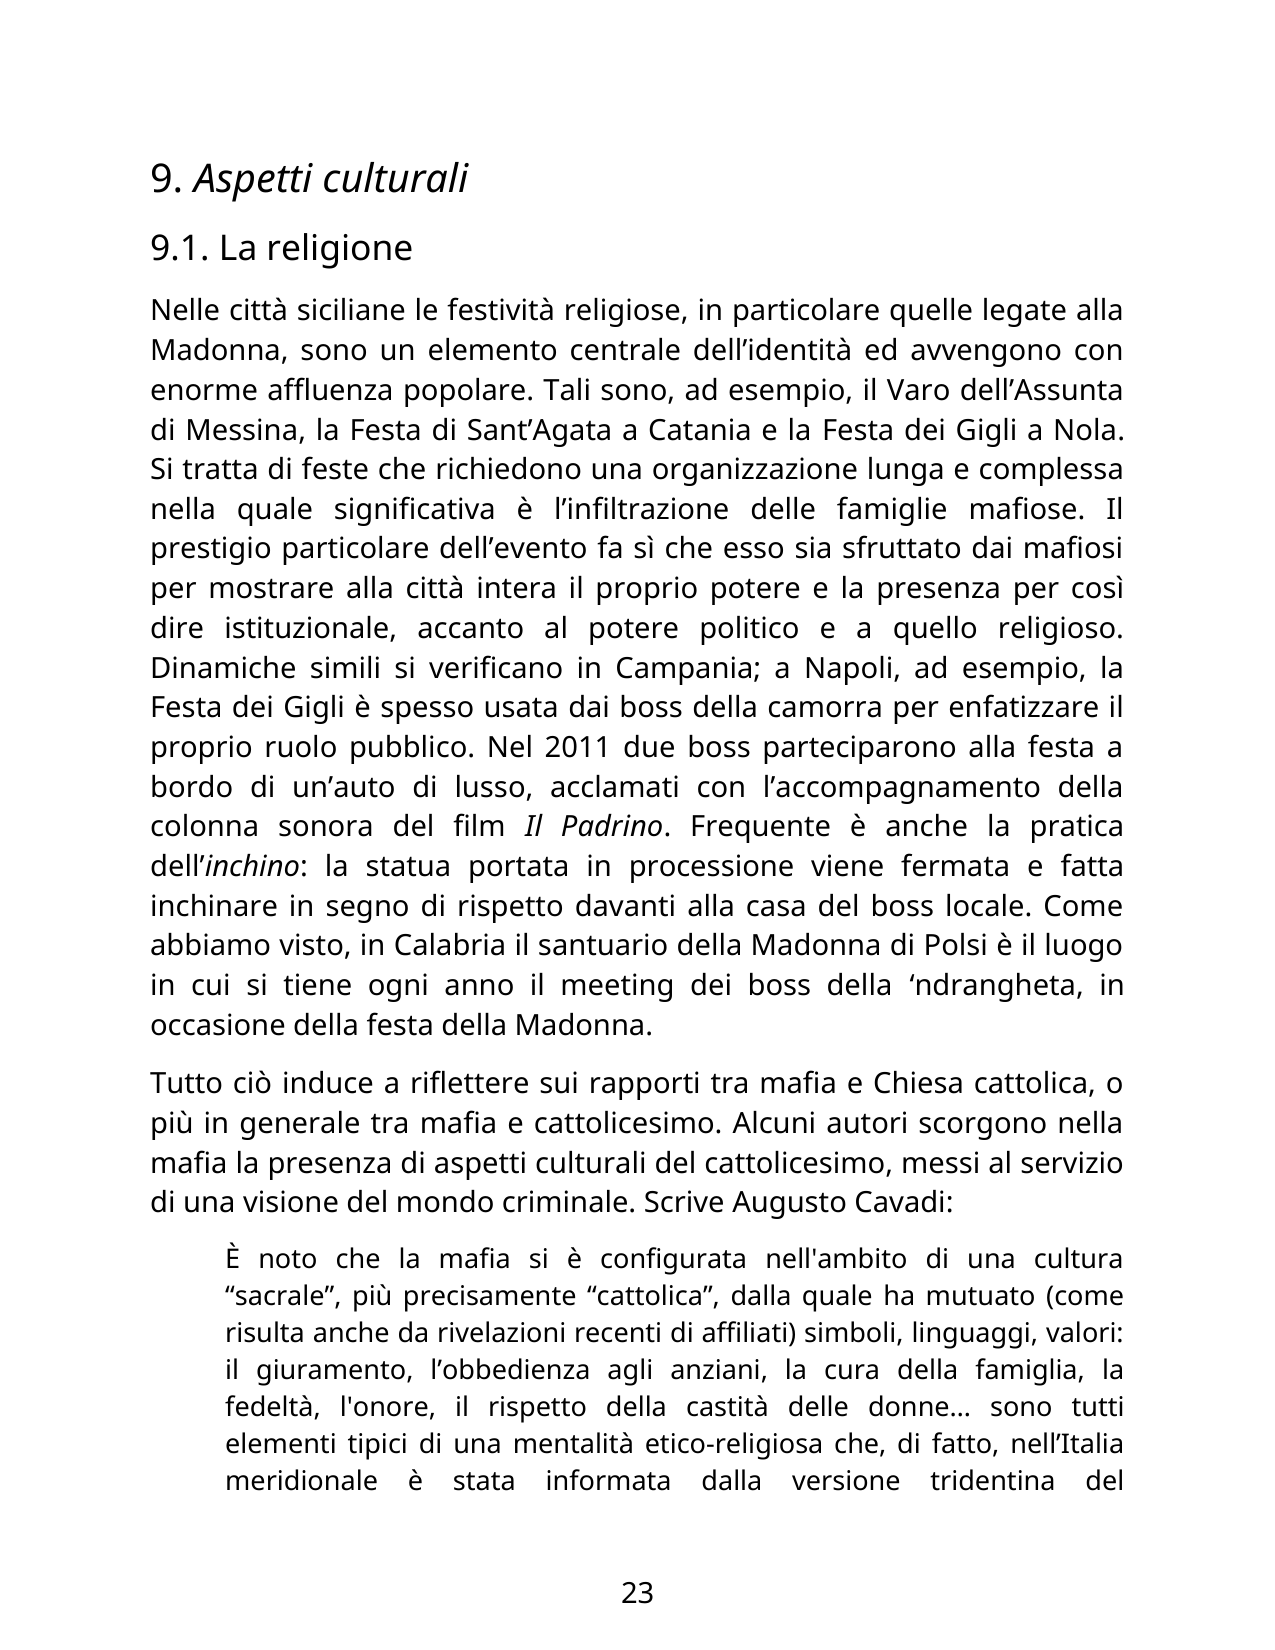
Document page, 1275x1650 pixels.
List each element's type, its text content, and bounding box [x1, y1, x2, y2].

text Nelle città siciliane le festività religiose, in particolare quelle legate alla Madonna, sono un elemento centrale dell’identità ed avvengono con enorme affluenza popolare. Tali sono, ad esempio, il Varo dell’Assunta di Messina, la Festa di Sant’Agata a Catania e la Festa dei Gigli a Nola. Si tratta di feste che richiedono una organizzazione lunga e complessa nella quale significativa è l’infiltrazione delle famiglie mafiose. Il prestigio particolare dell’evento fa sì che esso sia sfruttato dai mafiosi per mostrare alla città intera il proprio potere e la presenza per così dire istituzionale, accanto al potere politico e a quello religioso. Dinamiche simili si verificano in Campania; a Napoli, ad esempio, la Festa dei Gigli è spesso usata dai boss della camorra per enfatizzare il proprio ruolo pubblico. Nel 2011 due boss parteciparono alla festa a bordo di un’auto di lusso, acclamati con l’accompagnamento della colonna sonora del film Il Padrino. Frequente è anche la pratica dell’inchino: la statua portata in processione viene fermata e fatta inchinare in segno di rispetto davanti alla casa del boss locale. Come abbiamo visto, in Calabria il santuario della Madonna di Polsi è il luogo in cui si tiene ogni anno il meeting dei boss della ‘ndrangheta, in occasione della festa della Madonna. [150, 290, 1125, 1044]
subtitle 9. Aspetti culturali [150, 150, 1125, 204]
text È noto che la mafia si è configurata nell'ambito di una cultura “sacrale”, più precisamente “cattolica”, dalla quale ha mutuato (come risulta anche da rivelazioni recenti di affiliati) simboli, linguaggi, valori: il giuramento, l’obbedienza agli anziani, la cura della famiglia, la fedeltà, l'onore, il rispetto della castità delle donne… sono tutti elementi tipici di una mentalità etico-religiosa che, di fatto, nell’Italia meridionale è stata informata dalla versione tridentina del [225, 1240, 1125, 1498]
text Tutto ciò induce a riflettere sui rapporti tra mafia e Chiesa cattolica, o più in generale tra mafia e cattolicesimo. Alcuni autori scorgono nella mafia la presenza di aspetti culturali del cattolicesimo, messi al servizio di una visione del mondo criminale. Scrive Augusto Cavadi: [150, 1062, 1125, 1221]
subtitle 9.1. La religione [150, 223, 1125, 271]
